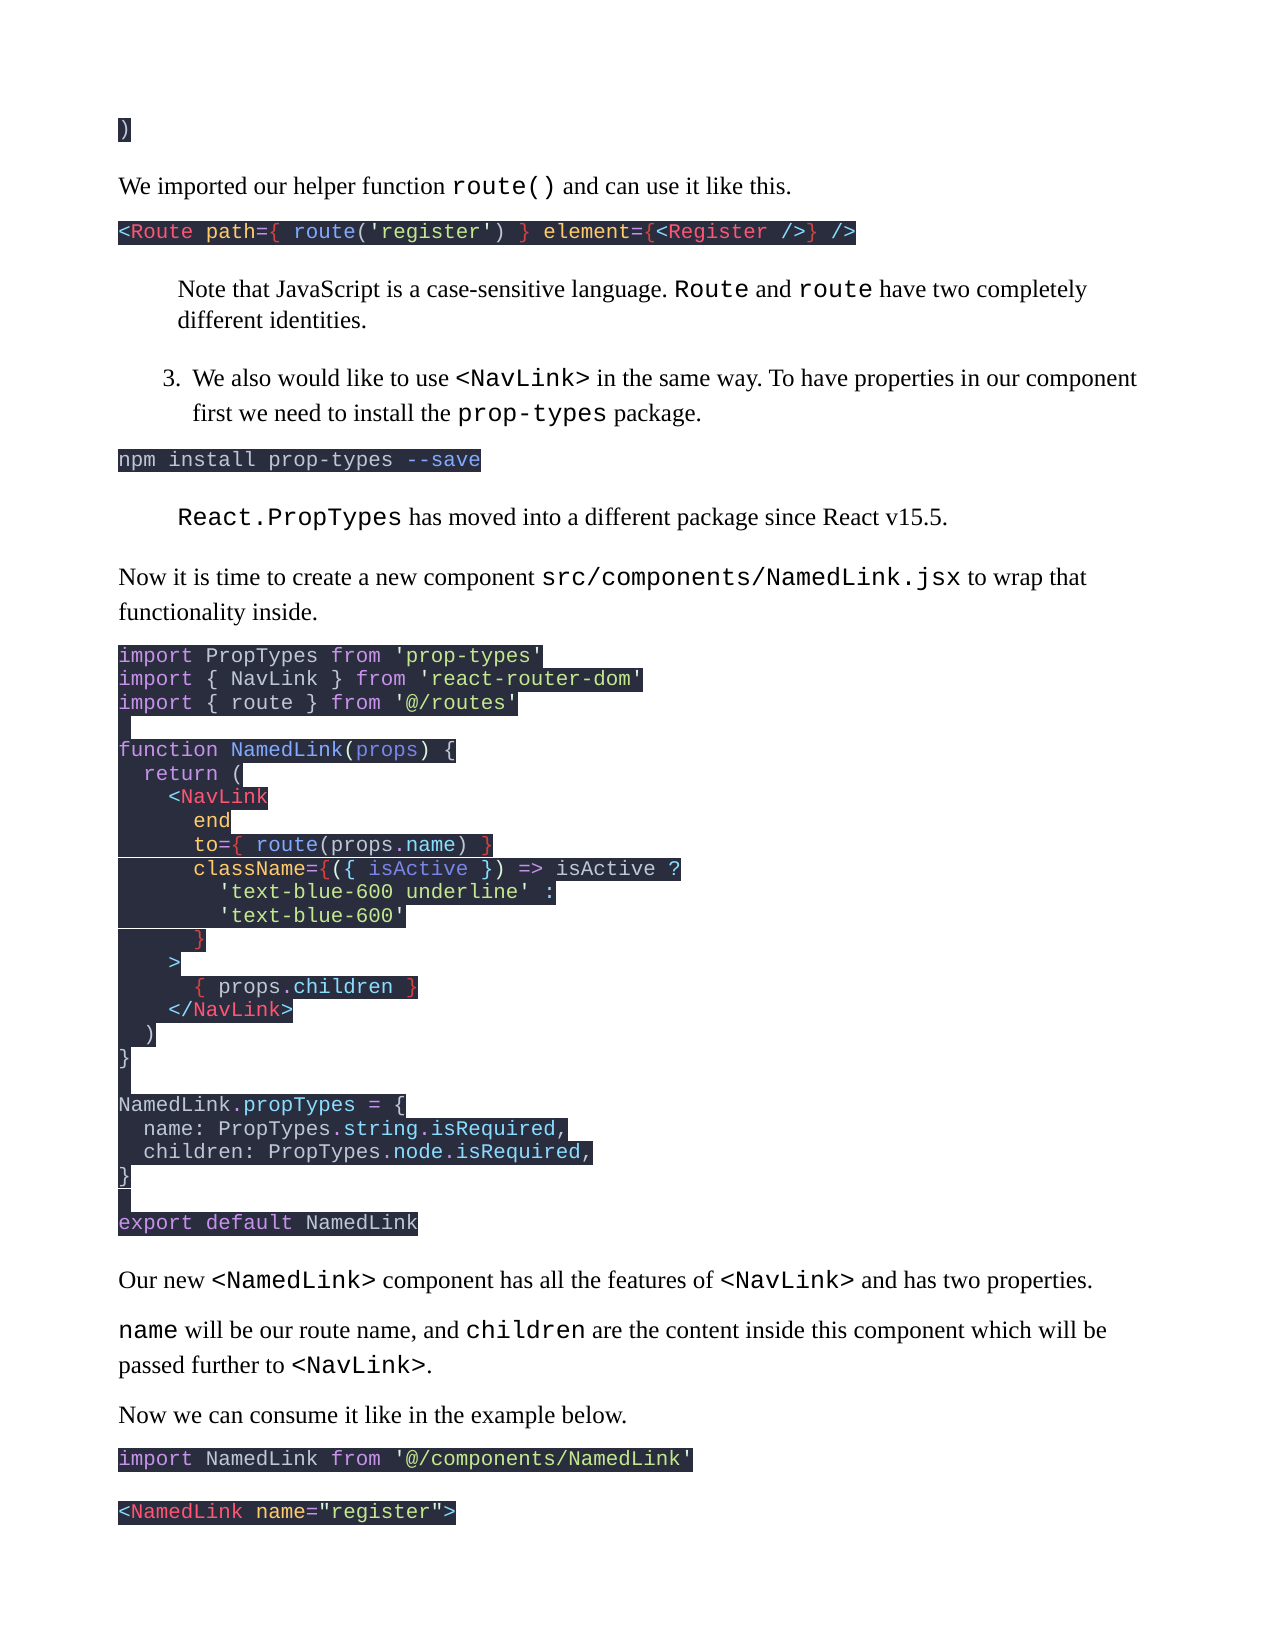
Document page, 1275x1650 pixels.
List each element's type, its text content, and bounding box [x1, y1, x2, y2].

text We imported our helper function route() and can use it like this. [118, 171, 1157, 202]
text Note that JavaScript is a case-sensitive language. Route and route have two completely different identities. [177, 274, 1098, 334]
text export default NamedLink [118, 1212, 1157, 1236]
text import PropTypes from 'prop-types' [118, 645, 1157, 668]
text import { route } from '@/routes' [118, 692, 1157, 716]
text children: PropTypes.node.isRequired, [118, 1141, 1157, 1165]
text <NavLink [118, 787, 1157, 810]
text name will be our route name, and children are the content inside this component which will be passed further to <NavLink>. [118, 1315, 1157, 1381]
text npm install prop-types --save [118, 448, 1157, 472]
text > [118, 952, 1157, 976]
text React.PropTypes has moved into a different package since React v15.5. [177, 502, 1098, 532]
text </NavLink> [118, 999, 1157, 1023]
text ) [118, 1023, 1157, 1047]
text } [118, 1165, 1157, 1188]
text return ( [118, 763, 1157, 787]
list We also would like to use <NavLink> in the same way. To have properties in our component first we need to install the prop-types package. [162, 363, 1157, 429]
text Our new <NamedLink> component has all the features of <NavLink> and has two properties. [118, 1265, 1157, 1296]
text <Route path={ route('register') } element={<Register />} /> [118, 221, 1157, 245]
text import NamedLink from '@/components/NamedLink' [118, 1448, 1157, 1472]
text Now we can consume it like in the example below. [118, 1400, 1157, 1429]
text end [118, 810, 1157, 834]
text NamedLink.propTypes = { [118, 1094, 1157, 1118]
text 'text-blue-600' [118, 905, 1157, 928]
text to={ route(props.name) } [118, 834, 1157, 857]
text { props.children } [118, 976, 1157, 999]
text <NamedLink name="register"> [118, 1501, 1157, 1525]
text function NamedLink(props) { [118, 739, 1157, 763]
text className={({ isActive }) => isActive ? [118, 857, 1157, 881]
text Now it is time to create a new component src/components/NamedLink.jsx to wrap that functionality inside. [118, 562, 1157, 626]
text } [118, 1047, 1157, 1070]
text name: PropTypes.string.isRequired, [118, 1118, 1157, 1141]
text import { NavLink } from 'react-router-dom' [118, 668, 1157, 692]
text } [118, 928, 1157, 952]
text ) [118, 118, 1157, 142]
text 'text-blue-600 underline' : [118, 881, 1157, 905]
